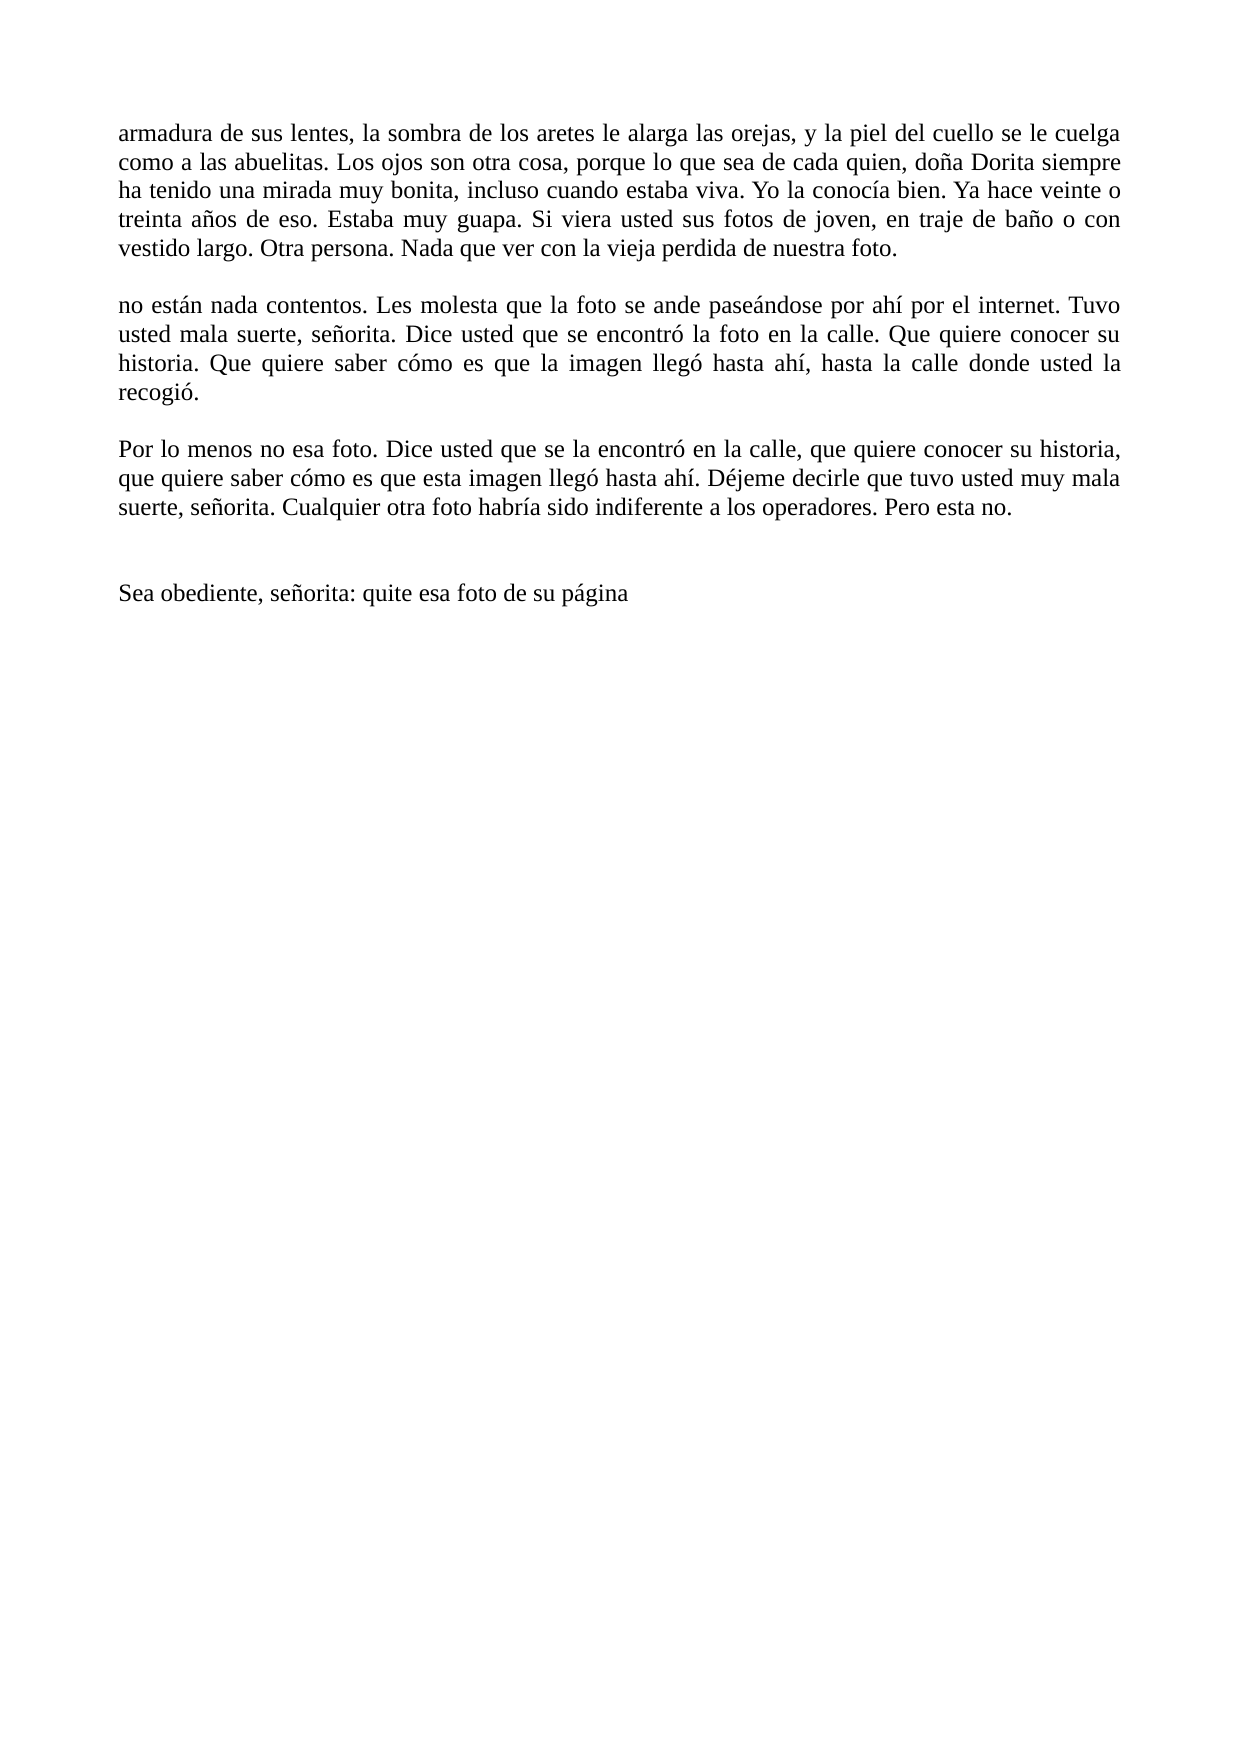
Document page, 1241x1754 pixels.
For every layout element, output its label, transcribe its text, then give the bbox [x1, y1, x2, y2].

text armadura de sus lentes, la sombra de los aretes le alarga las orejas, y la piel del cuello se le cuelga como a las abuelitas. Los ojos son otra cosa, porque lo que sea de cada quien, doña Dorita siempre ha tenido una mirada muy bonita, incluso cuando estaba viva. Yo la conocía bien. Ya hace veinte o treinta años de eso. Estaba muy guapa. Si viera usted sus fotos de joven, en traje de baño o con vestido largo. Otra persona. Nada que ver con la vieja perdida de nuestra foto. [118, 118, 1122, 262]
text Por lo menos no esa foto. Dice usted que se la encontró en la calle, que quiere conocer su historia, que quiere saber cómo es que esta imagen llegó hasta ahí. Déjeme decirle que tuvo usted muy mala suerte, señorita. Cualquier otra foto habría sido indiferente a los operadores. Pero esta no. [118, 434, 1122, 521]
text Sea obediente, señorita: quite esa foto de su página [118, 578, 1122, 607]
text no están nada contentos. Les molesta que la foto se ande paseándose por ahí por el internet. Tuvo usted mala suerte, señorita. Dice usted que se encontró la foto en la calle. Que quiere conocer su historia. Que quiere saber cómo es que la imagen llegó hasta ahí, hasta la calle donde usted la recogió. [118, 291, 1122, 406]
